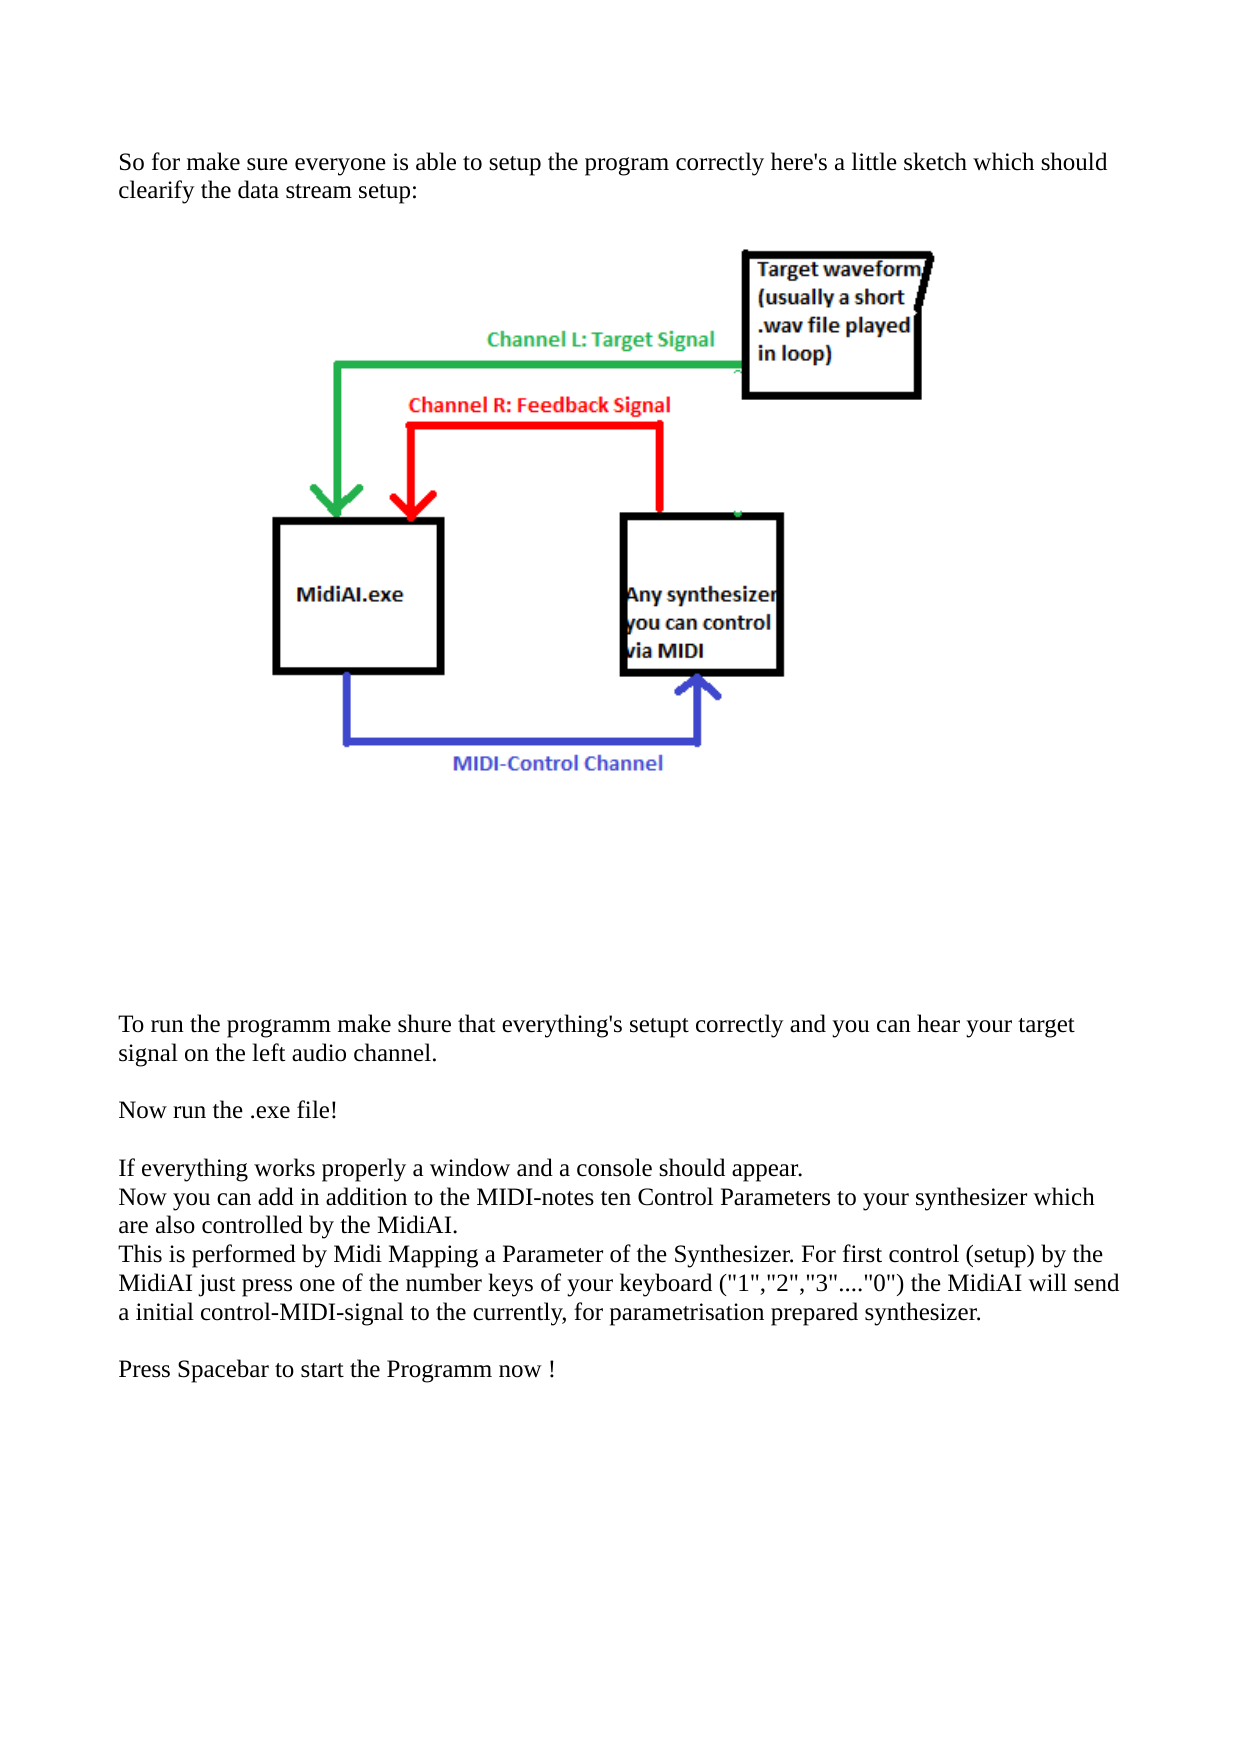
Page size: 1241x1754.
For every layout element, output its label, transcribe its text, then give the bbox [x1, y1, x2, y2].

text Now run the .exe file! [118, 1096, 1122, 1124]
text To run the programm make shure that everything's setupt correctly and you can hear your target signal on the left audio channel. [118, 1009, 1122, 1067]
text So for make sure everyone is able to setup the program correctly here's a little sketch which should clearify the data stream setup: [118, 147, 1122, 204]
text This is performed by Midi Mapping a Parameter of the Synthesizer. For first control (setup) by the MidiAI just press one of the number keys of your keyboard ("1","2","3"...."0") the MidiAI will send a initial control-MIDI-signal to the currently, for parametrisation prepared synthesizer. [118, 1239, 1122, 1326]
picture [146, 207, 947, 1007]
text If everything works properly a window and a console should appear. [118, 1153, 1122, 1182]
text Now you can add in addition to the MIDI-notes ten Control Parameters to your synthesizer which are also controlled by the MidiAI. [118, 1182, 1122, 1239]
text Press Spacebar to start the Programm now ! [118, 1354, 1122, 1383]
